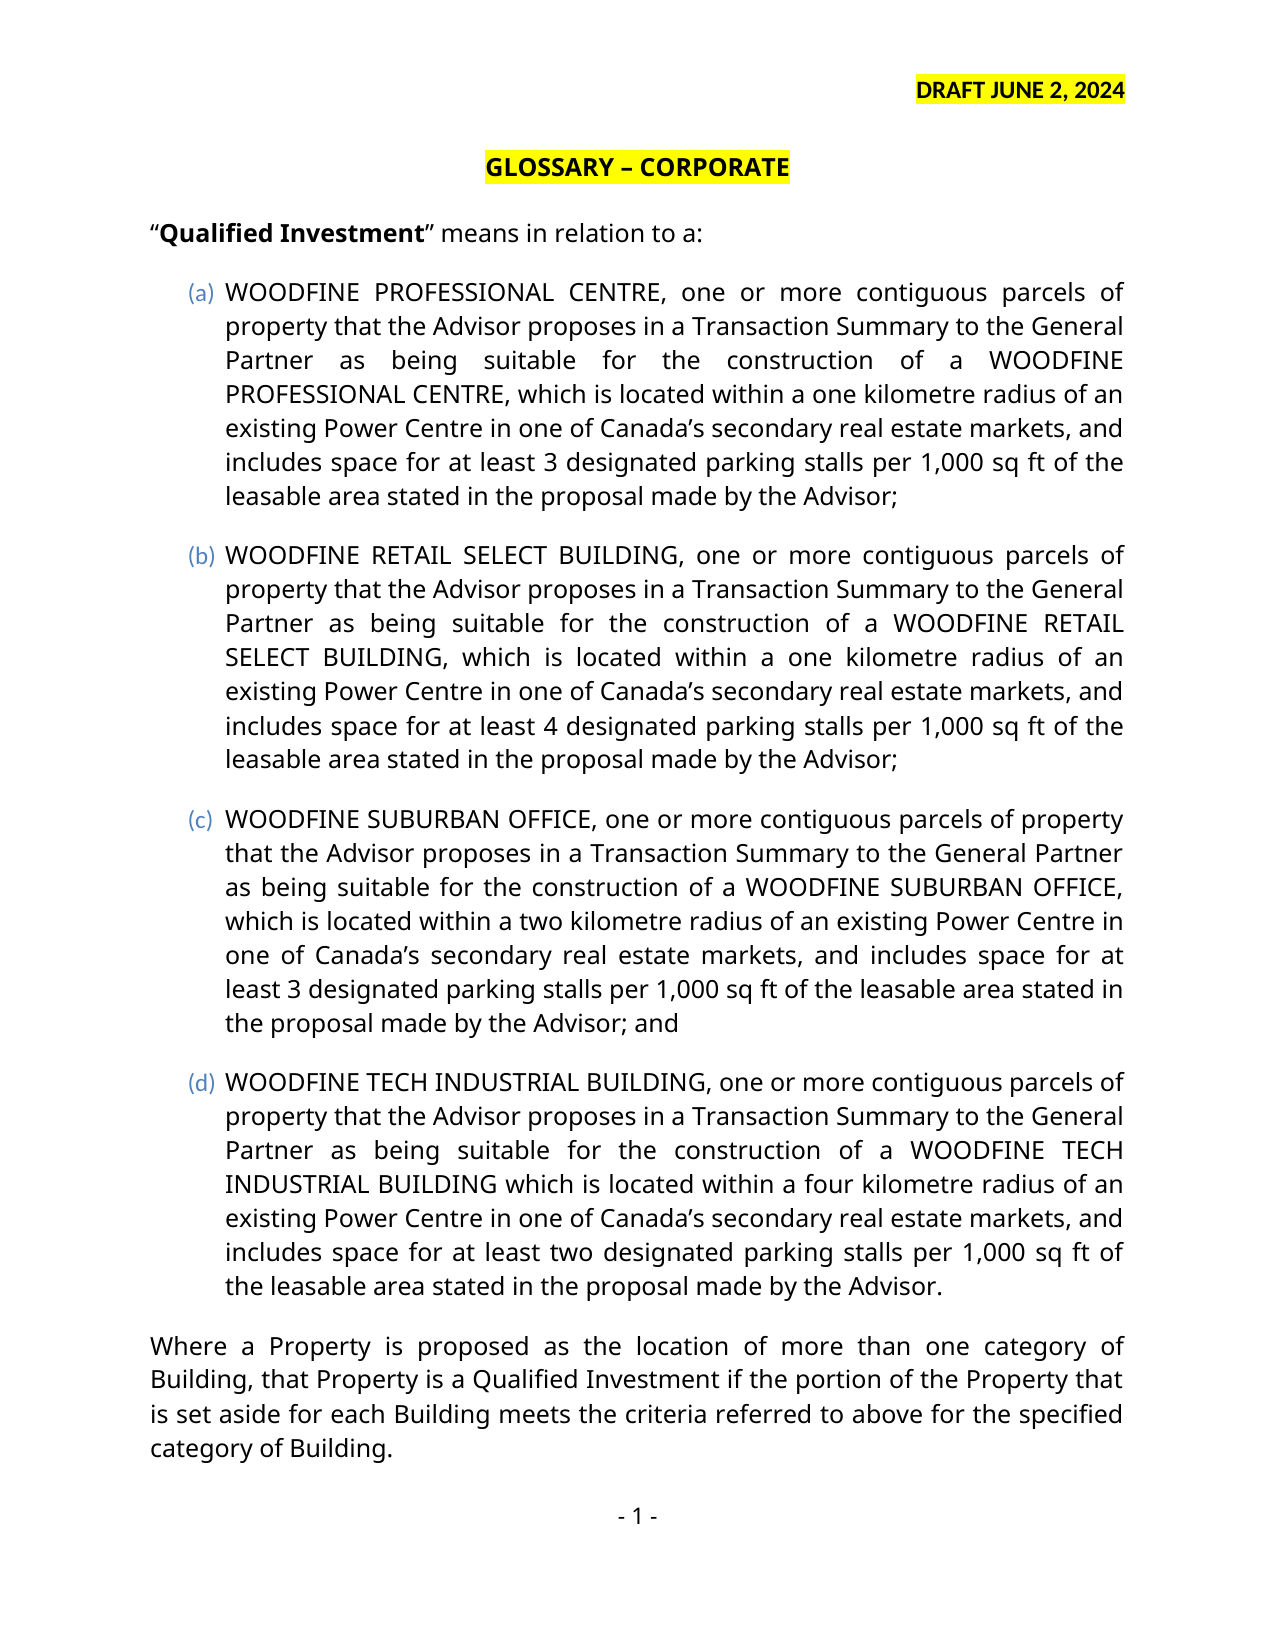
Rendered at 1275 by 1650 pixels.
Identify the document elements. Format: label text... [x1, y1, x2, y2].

subtitle WOODFINE PROFESSIONAL CENTRE, one or more contiguous parcels of property that the Advisor proposes in a Transaction Summary to the General Partner as being suitable for the construction of a WOODFINE PROFESSIONAL CENTRE, which is located within a one kilometre radius of an existing Power Centre in one of Canada’s secondary real estate markets, and includes space for at least 3 designated parking stalls per 1,000 sq ft of the leasable area stated in the proposal made by the Advisor; [187, 274, 1125, 513]
subtitle “Qualified Investment” means in relation to a: [150, 215, 1125, 249]
subtitle WOODFINE RETAIL SELECT BUILDING, one or more contiguous parcels of property that the Advisor proposes in a Transaction Summary to the General Partner as being suitable for the construction of a WOODFINE RETAIL SELECT BUILDING, which is located within a one kilometre radius of an existing Power Centre in one of Canada’s secondary real estate markets, and includes space for at least 4 designated parking stalls per 1,000 sq ft of the leasable area stated in the proposal made by the Advisor; [187, 538, 1125, 776]
subtitle Where a Property is proposed as the location of more than one category of Building, that Property is a Qualified Investment if the portion of the Property that is set aside for each Building meets the criteria referred to above for the specified category of Building. [150, 1328, 1125, 1464]
text GLOSSARY – CORPORATE [150, 150, 1125, 184]
subtitle WOODFINE SUBURBAN OFFICE, one or more contiguous parcels of property that the Advisor proposes in a Transaction Summary to the General Partner as being suitable for the construction of a WOODFINE SUBURBAN OFFICE, which is located within a two kilometre radius of an existing Power Centre in one of Canada’s secondary real estate markets, and includes space for at least 3 designated parking stalls per 1,000 sq ft of the leasable area stated in the proposal made by the Advisor; and [187, 801, 1125, 1040]
subtitle WOODFINE TECH INDUSTRIAL BUILDING, one or more contiguous parcels of property that the Advisor proposes in a Transaction Summary to the General Partner as being suitable for the construction of a WOODFINE TECH INDUSTRIAL BUILDING which is located within a four kilometre radius of an existing Power Centre in one of Canada’s secondary real estate markets, and includes space for at least two designated parking stalls per 1,000 sq ft of the leasable area stated in the proposal made by the Advisor. [187, 1065, 1125, 1303]
